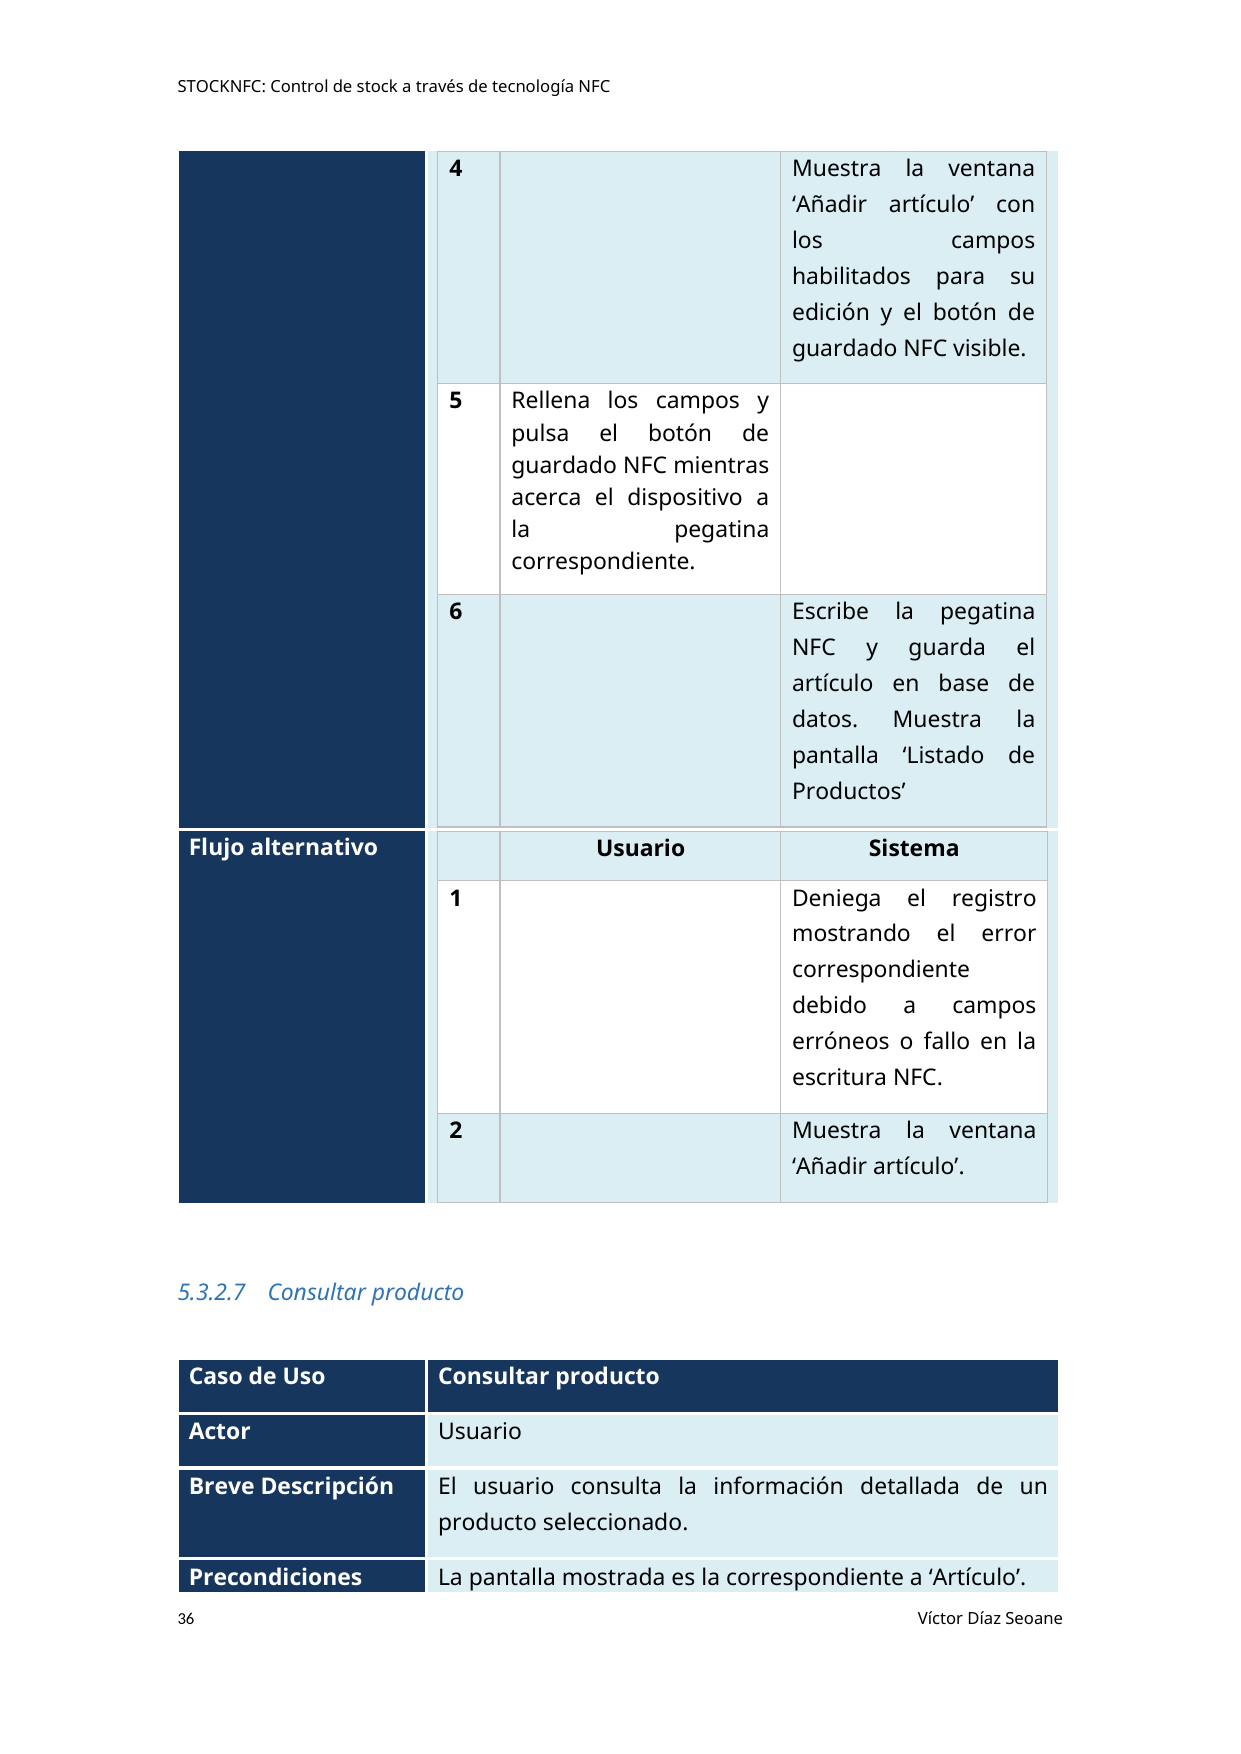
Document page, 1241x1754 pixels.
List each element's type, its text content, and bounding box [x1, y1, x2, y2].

table_header Usuario [501, 832, 780, 880]
subtitle Consultar producto [177, 1276, 1063, 1307]
table_cell [1048, 831, 1058, 1203]
table_cell 6 [438, 595, 499, 826]
table_cell [501, 1114, 780, 1202]
table_cell Actor [179, 1415, 425, 1466]
table_cell [501, 595, 780, 826]
table_cell Precondiciones [179, 1560, 425, 1592]
table_cell 1 [438, 881, 499, 1113]
table_cell Breve Descripción [179, 1470, 425, 1557]
table_cell Muestra la ventana ‘Añadir artículo’ con los campos habilitados para su edición y el botón de guardado NFC visible. [781, 152, 1046, 383]
table_cell [501, 152, 780, 383]
table_header [438, 832, 499, 880]
table_cell 2 [438, 1114, 499, 1202]
table_cell 4 [438, 152, 499, 383]
table_cell Muestra la ventana ‘Añadir artículo’. [781, 1114, 1047, 1202]
table_cell Usuario [428, 1415, 1058, 1466]
table_cell 5 [438, 384, 499, 594]
table_cell [428, 831, 437, 1203]
table_header Caso de Uso [179, 1360, 425, 1412]
table_cell [781, 384, 1046, 594]
table_cell La pantalla mostrada es la correspondiente a ‘Artículo’. [428, 1560, 1058, 1592]
table_cell Deniega el registro mostrando el error correspondiente debido a campos erróneos o fallo en la escritura NFC. [781, 881, 1047, 1113]
table_header Consultar producto [428, 1360, 1058, 1412]
table_cell Rellena los campos y pulsa el botón de guardado NFC mientras acerca el dispositivo a la pegatina correspondiente. [501, 384, 780, 594]
table_cell Escribe la pegatina NFC y guarda el artículo en base de datos. Muestra la pantalla ‘Listado de Productos’ [781, 595, 1046, 826]
table_cell [1047, 151, 1058, 828]
table_cell [428, 151, 437, 828]
table_cell [179, 151, 425, 828]
table_cell El usuario consulta la información detallada de un producto seleccionado. [428, 1470, 1058, 1557]
table_cell Flujo alternativo [179, 831, 425, 1203]
table_header Sistema [781, 832, 1047, 880]
table_cell [501, 881, 780, 1113]
